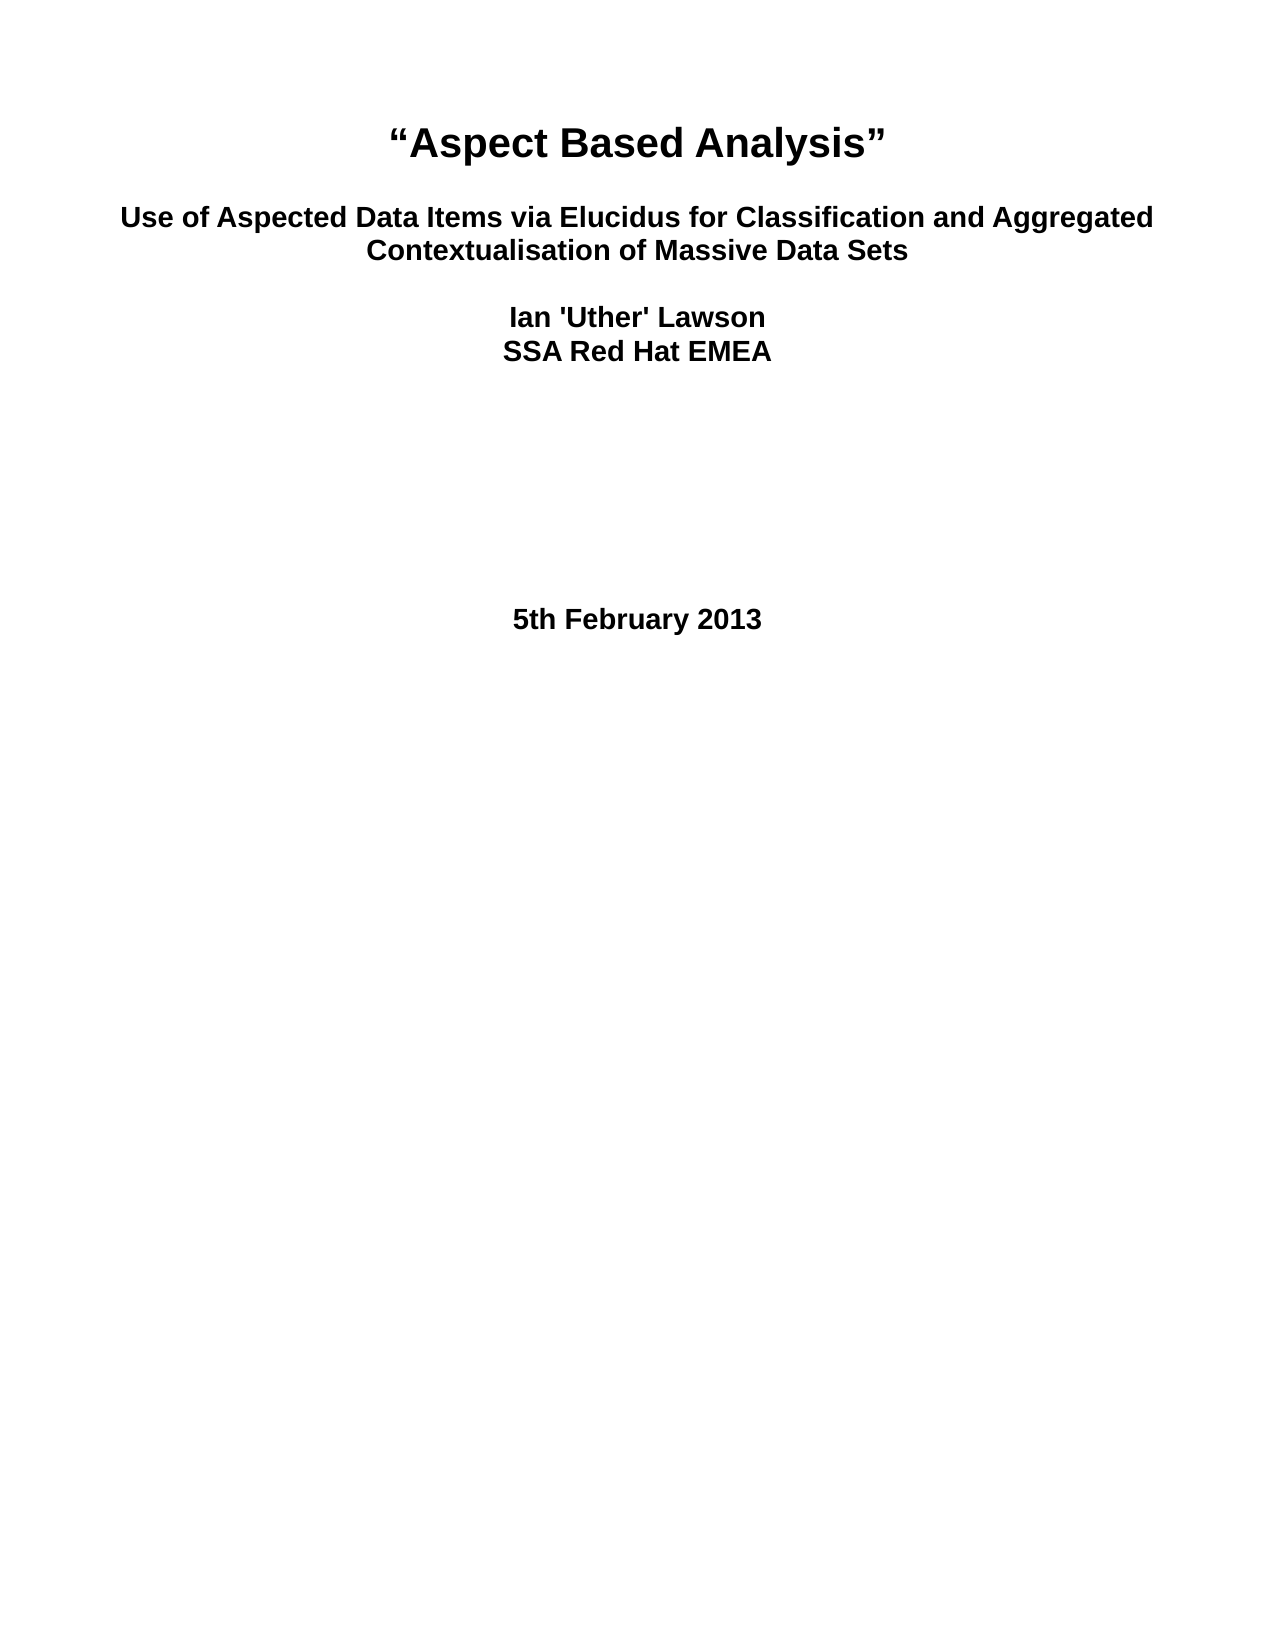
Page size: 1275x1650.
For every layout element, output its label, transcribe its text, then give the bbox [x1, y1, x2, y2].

text SSA Red Hat EMEA [118, 334, 1157, 367]
text “Aspect Based Analysis” [118, 118, 1157, 166]
text Use of Aspected Data Items via Elucidus for Classification and Aggregated Contextualisation of Massive Data Sets [118, 199, 1157, 267]
text 5th February 2013 [118, 602, 1157, 636]
text Ian 'Uther' Lawson [118, 300, 1157, 334]
